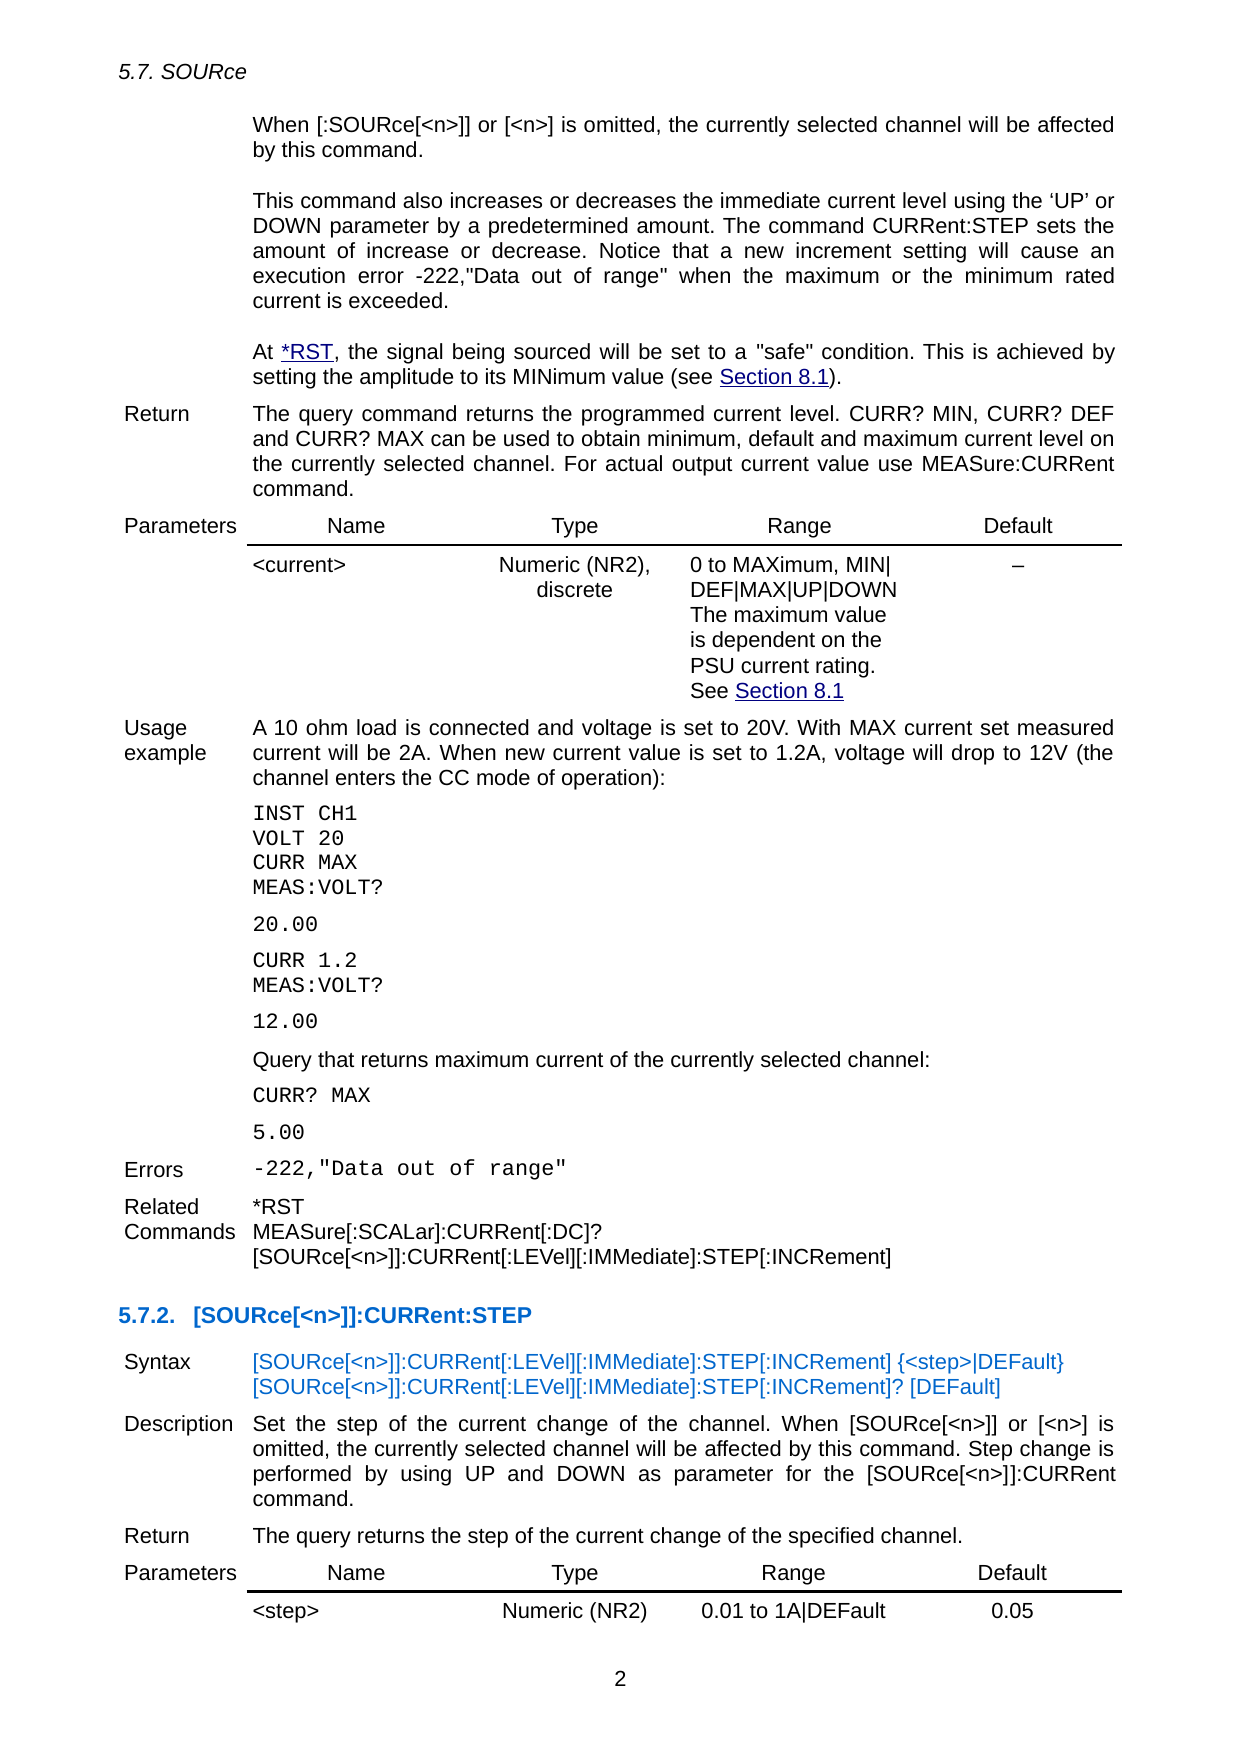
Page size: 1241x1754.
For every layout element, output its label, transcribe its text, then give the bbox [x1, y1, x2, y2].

table_cell Type [465, 1554, 684, 1590]
table_cell Default [903, 1554, 1122, 1590]
table_cell The query returns the step of the current change of the specified channel. [247, 1517, 1122, 1554]
table_cell Numeric (NR2), discrete [465, 546, 684, 709]
table_cell 0.05 [903, 1593, 1122, 1629]
table_cell 0 to MAXimum, MIN|DEF|MAX|UP|DOWN The maximum value is dependent on the PSU current rating. See Section 8.1 [684, 546, 914, 709]
table_cell Set the step of the current change of the channel. When [SOURce[<n>]] or [<n>] is omitted, the currently selected channel will be affected by this command. Step change is performed by using UP and DOWN as parameter for the [SOURce[<n>]]:CURRent command. [247, 1405, 1122, 1517]
table_cell A 10 ohm load is connected and voltage is set to 20V. With MAX current set measured current will be 2A. When new current value is set to 1.2A, voltage will drop to 12V (the channel enters the CC mode of operation): INST CH1 VOLT 20 CURR MAX MEAS:VOLT? 20.00 CURR 1.2 MEAS:VOLT? 12.00 Query that returns maximum current of the currently selected channel: CURR? MAX 5.00 [247, 709, 1122, 1151]
table_cell 0.01 to 1A|DEFault [684, 1593, 903, 1629]
table_cell Related Commands [118, 1188, 247, 1275]
table_cell [118, 106, 247, 395]
subtitle [SOURce[<n>]]:CURRent:STEP [118, 1302, 1122, 1328]
table_cell Description [118, 1405, 247, 1517]
table_cell Name [247, 1554, 465, 1590]
table_cell Usage example [118, 709, 247, 1151]
table_cell *RST MEASure[:SCALar]:CURRent[:DC]? [SOURce[<n>]]:CURRent[:LEVel][:IMMediate]:STEP[:INCRement] [247, 1188, 1122, 1275]
table_cell The query command returns the programmed current level. CURR? MIN, CURR? DEF and CURR? MAX can be used to obtain minimum, default and maximum current level on the currently selected channel. For actual output current value use MEASure:CURRent command. [247, 395, 1122, 507]
table_cell Type [465, 507, 684, 544]
table_cell Default [914, 507, 1122, 544]
table_cell When [:SOURce[<n>]] or [<n>] is omitted, the currently selected channel will be affected by this command. This command also increases or decreases the immediate current level using the ‘UP’ or DOWN parameter by a predetermined amount. The command CURRent:STEP sets the amount of increase or decrease. Notice that a new increment setting will cause an execution error -222,"Data out of range" when the maximum or the minimum rated current is exceeded. At *RST, the signal being sourced will be set to a "safe" condition. This is achieved by setting the amplitude to its MINimum value (see Section 8.1). [247, 106, 1122, 395]
table_cell – [914, 546, 1122, 709]
table_cell -222,"Data out of range" [247, 1151, 1122, 1188]
table_cell <current> [247, 546, 465, 709]
table_cell Return [118, 1517, 247, 1554]
table_cell Range [684, 507, 914, 544]
table_cell Name [247, 507, 465, 544]
table_cell Parameters [118, 507, 247, 709]
table_cell <step> [247, 1593, 465, 1629]
table_cell Numeric (NR2) [465, 1593, 684, 1629]
table_cell Parameters [118, 1554, 247, 1629]
table_cell Range [684, 1554, 903, 1590]
table_cell Return [118, 395, 247, 507]
table_header [SOURce[<n>]]:CURRent[:LEVel][:IMMediate]:STEP[:INCRement] {<step>|DEFault} [SOURce[<n>]]:CURRent[:LEVel][:IMMediate]:STEP[:INCRement]? [DEFault] [247, 1343, 1122, 1405]
table_header Syntax [118, 1343, 247, 1405]
table_cell Errors [118, 1151, 247, 1188]
